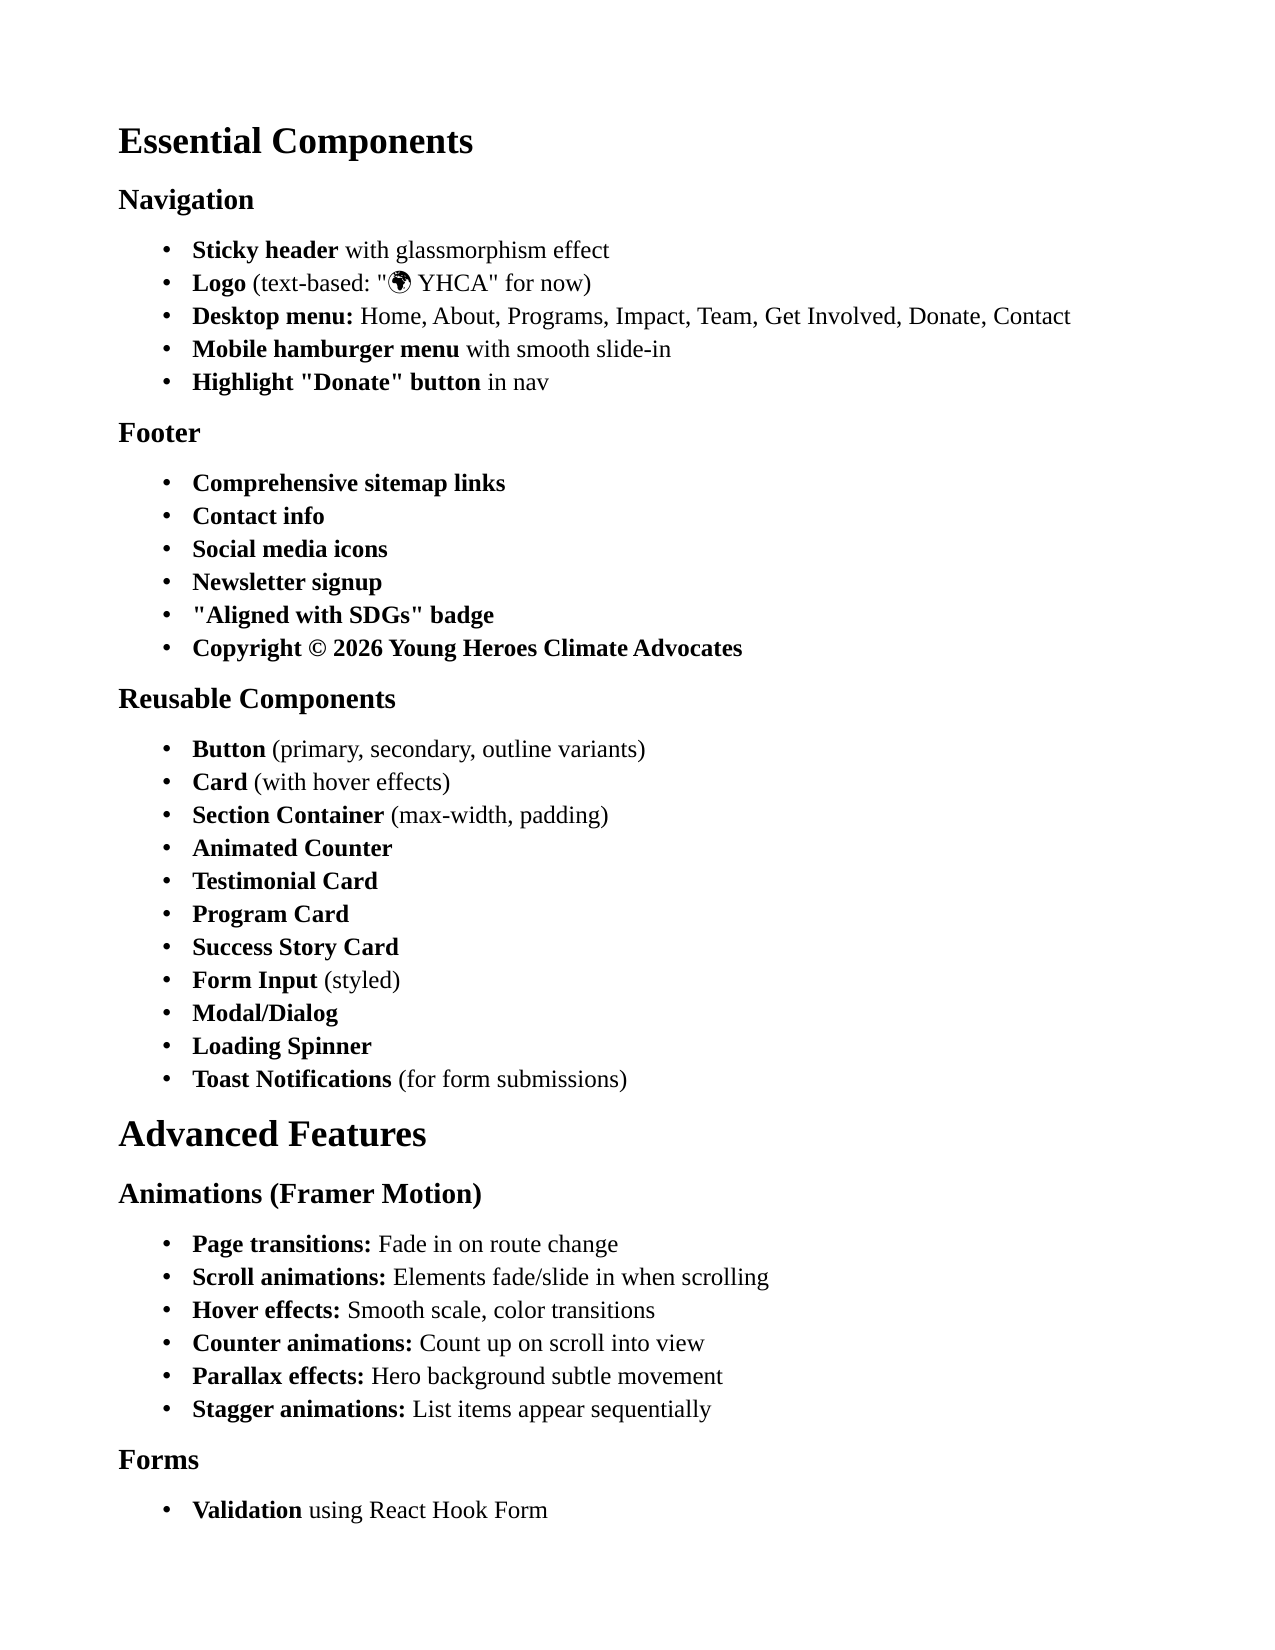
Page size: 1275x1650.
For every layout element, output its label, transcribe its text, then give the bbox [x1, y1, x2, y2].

list Social media icons [162, 534, 1157, 563]
list Comprehensive sitemap links [162, 468, 1157, 497]
list Hover effects: Smooth scale, color transitions [162, 1295, 1157, 1324]
list Form Input (styled) [162, 965, 1157, 994]
list "Aligned with SDGs" badge [162, 600, 1157, 629]
list Button (primary, secondary, outline variants) [162, 734, 1157, 763]
list Section Container (max-width, padding) [162, 800, 1157, 829]
list Toast Notifications (for form submissions) [162, 1064, 1157, 1093]
list Scroll animations: Elements fade/slide in when scrolling [162, 1262, 1157, 1291]
list Newsletter signup [162, 567, 1157, 596]
list Card (with hover effects) [162, 767, 1157, 796]
list Stagger animations: List items appear sequentially [162, 1394, 1157, 1423]
subtitle Animations (Framer Motion) [118, 1176, 1157, 1209]
list Loading Spinner [162, 1031, 1157, 1060]
subtitle Advanced Features [118, 1112, 1157, 1155]
subtitle Essential Components [118, 118, 1157, 161]
list Copyright © 2026 Young Heroes Climate Advocates [162, 633, 1157, 662]
list Mobile hamburger menu with smooth slide-in [162, 334, 1157, 363]
list Validation using React Hook Form [162, 1495, 1157, 1524]
list Modal/Dialog [162, 998, 1157, 1027]
subtitle Reusable Components [118, 681, 1157, 714]
list Animated Counter [162, 833, 1157, 862]
list Logo (text-based: "🌍 YHCA" for now) [162, 268, 1157, 297]
list Sticky header with glassmorphism effect [162, 235, 1157, 264]
list Counter animations: Count up on scroll into view [162, 1328, 1157, 1357]
list Highlight "Donate" button in nav [162, 367, 1157, 396]
list Desktop menu: Home, About, Programs, Impact, Team, Get Involved, Donate, Contact [162, 301, 1157, 330]
list Success Story Card [162, 932, 1157, 961]
subtitle Footer [118, 415, 1157, 449]
subtitle Forms [118, 1442, 1157, 1475]
list Page transitions: Fade in on route change [162, 1229, 1157, 1258]
list Parallax effects: Hero background subtle movement [162, 1361, 1157, 1390]
list Program Card [162, 899, 1157, 928]
list Contact info [162, 501, 1157, 530]
subtitle Navigation [118, 182, 1157, 216]
list Testimonial Card [162, 866, 1157, 895]
